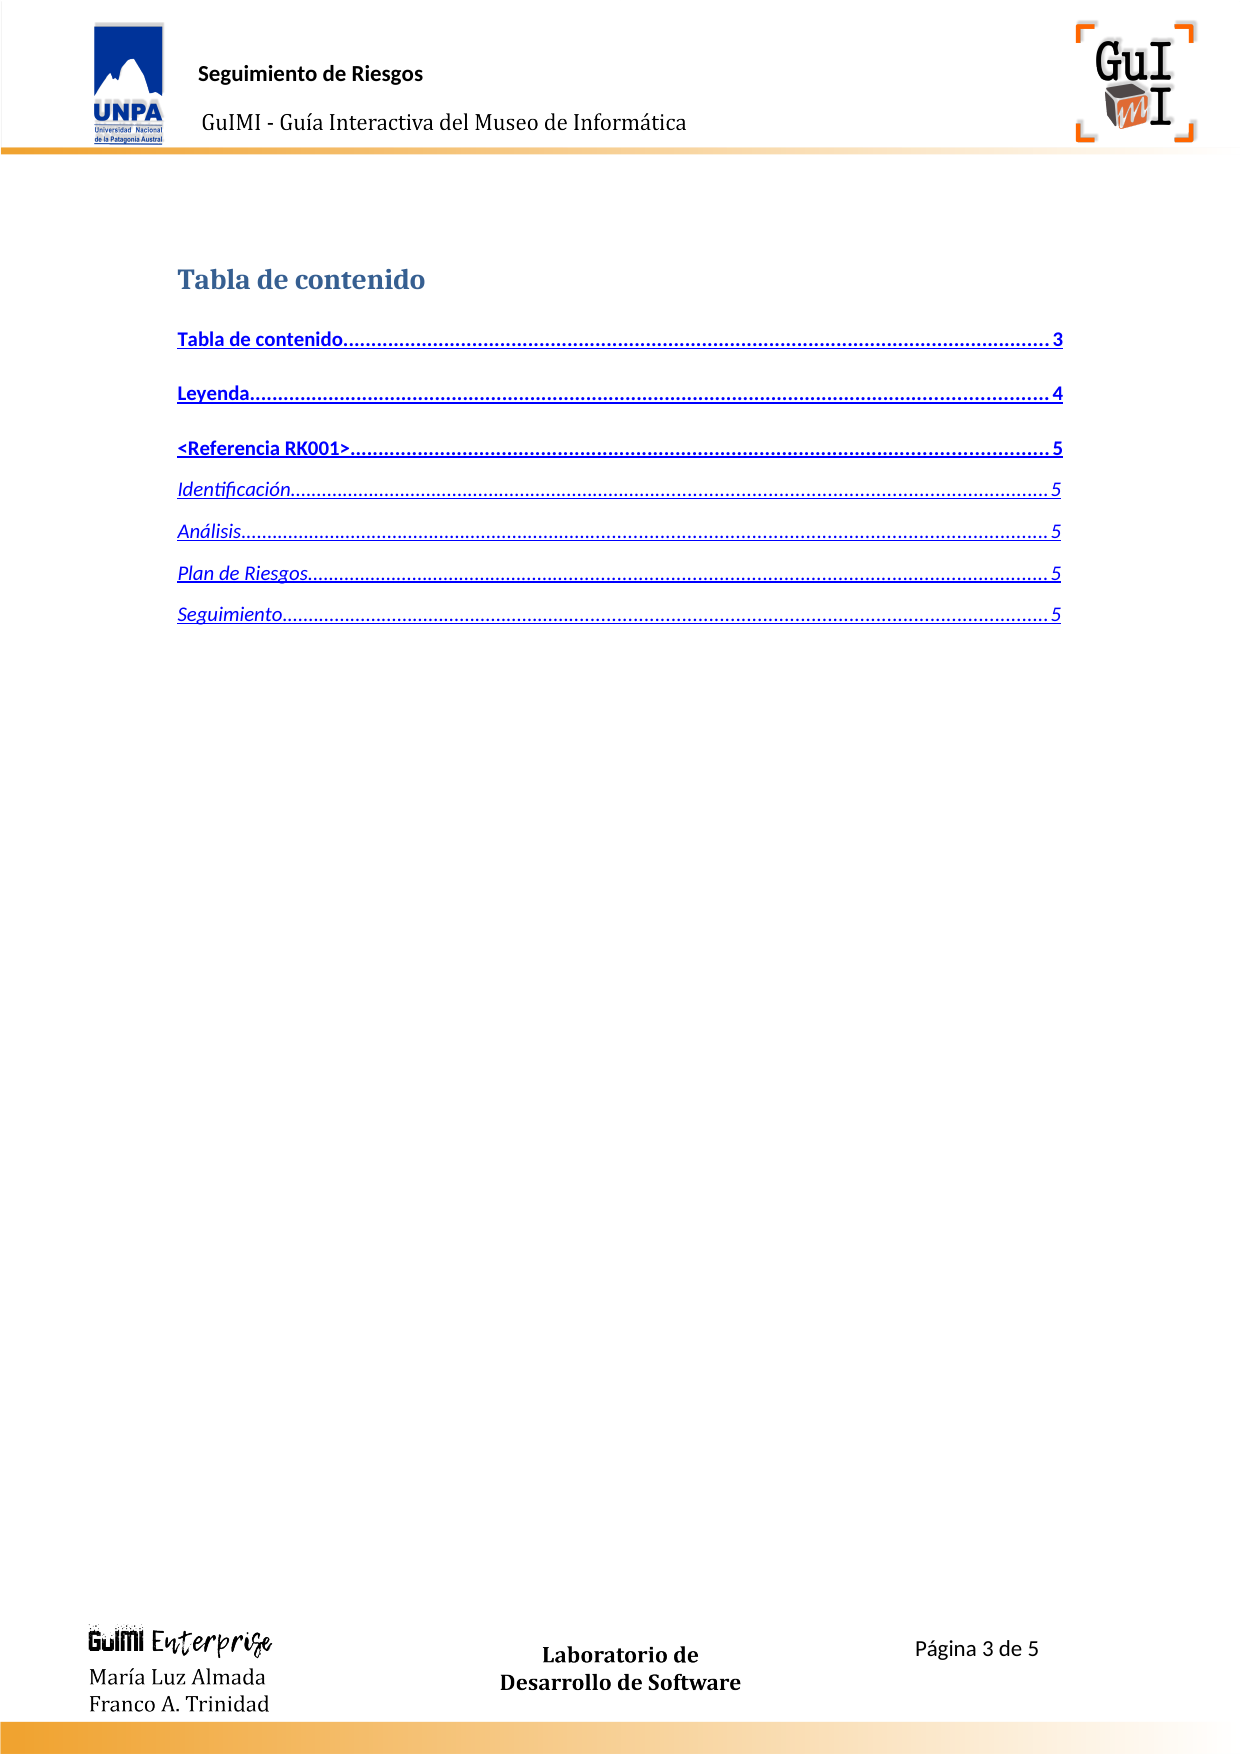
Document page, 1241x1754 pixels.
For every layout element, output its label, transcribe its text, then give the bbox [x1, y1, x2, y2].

text Identificación 5 [177, 476, 1063, 502]
picture [0, 1613, 1241, 1754]
text Plan de Riesgos 5 [177, 560, 1063, 585]
picture [0, 0, 1241, 155]
text Leyenda 4 [177, 381, 1063, 402]
text Análisis 5 [177, 518, 1063, 543]
text Seguimiento 5 [177, 601, 1063, 627]
text Tabla de contenido 3 [177, 326, 1063, 348]
subtitle Tabla de contenido [177, 263, 1063, 296]
text <Referencia RK001> 5 [177, 435, 1063, 456]
